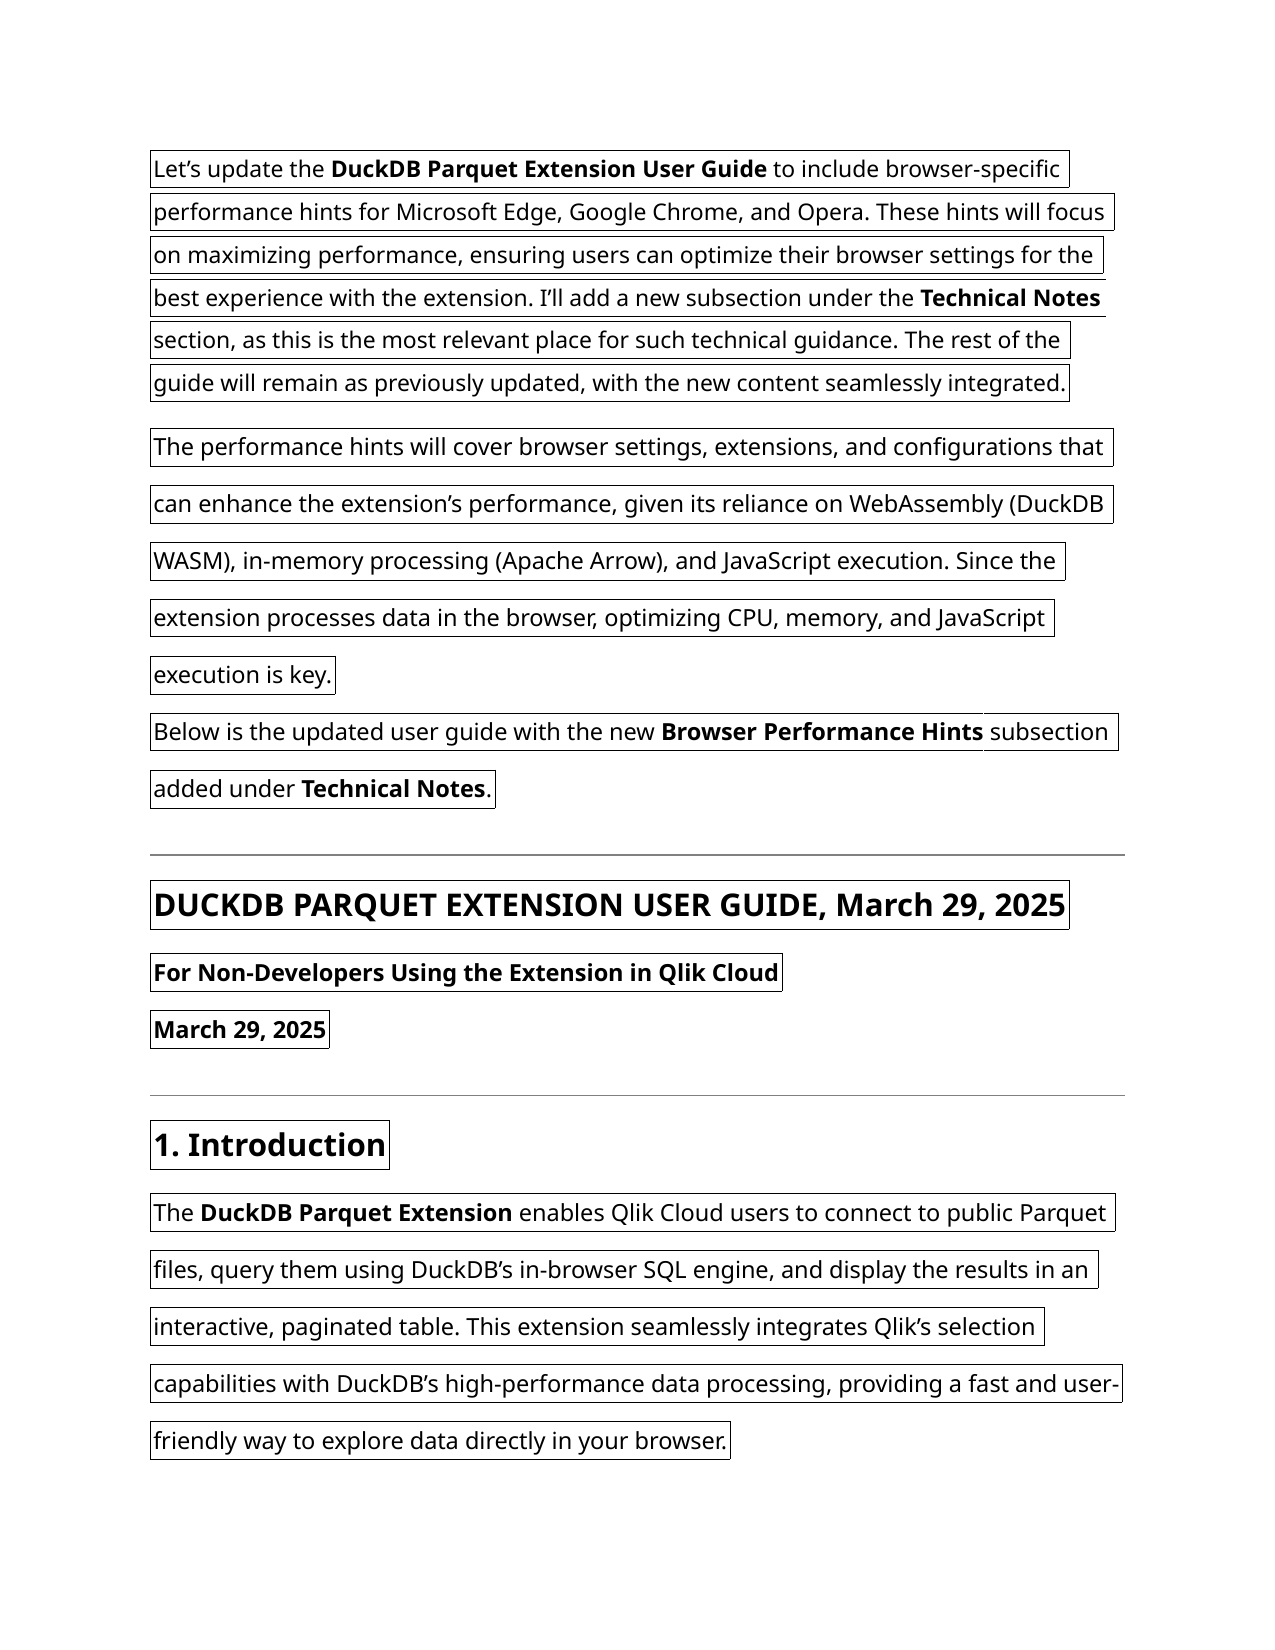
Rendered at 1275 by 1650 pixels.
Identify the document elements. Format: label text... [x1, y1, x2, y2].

text [330, 1010, 1125, 1048]
text DUCKDB PARQUET EXTENSION USER GUIDE, March 29, 2025 [151, 881, 1069, 929]
text For Non-Developers Using the Extension in Qlik Cloud [151, 954, 782, 991]
text The DuckDB Parquet Extension enables Qlik Cloud users to connect to public Parquet files, query them using DuckDB’s in-browser SQL engine, and display the results in an interactive, paginated table. This extension seamlessly integrates Qlik’s selection capabilities with DuckDB’s high-performance data processing, providing a fast and user-friendly way to explore data directly in your browser. [150, 1193, 1125, 1459]
text Below is the updated user guide with the new Browser Performance Hints subsection added under Technical Notes. [150, 713, 1125, 808]
text [783, 953, 1125, 991]
text [390, 1120, 1125, 1169]
text The performance hints will cover browser settings, extensions, and configurations that can enhance the extension’s performance, given its reliance on WebAssembly (DuckDB WASM), in-memory processing (Apache Arrow), and JavaScript execution. Since the extension processes data in the browser, optimizing CPU, memory, and JavaScript execution is key. [150, 428, 1125, 694]
text Let’s update the DuckDB Parquet Extension User Guide to include browser-specific performance hints for Microsoft Edge, Google Chrome, and Opera. These hints will focus on maximizing performance, ensuring users can optimize their browser settings for the best experience with the extension. I’ll add a new subsection under the Technical Notes section, as this is the most relevant place for such technical guidance. The rest of the guide will remain as previously updated, with the new content seamlessly integrated. [150, 150, 1125, 401]
text 1. Introduction [151, 1121, 389, 1169]
text March 29, 2025 [151, 1011, 329, 1048]
text [1070, 880, 1125, 929]
